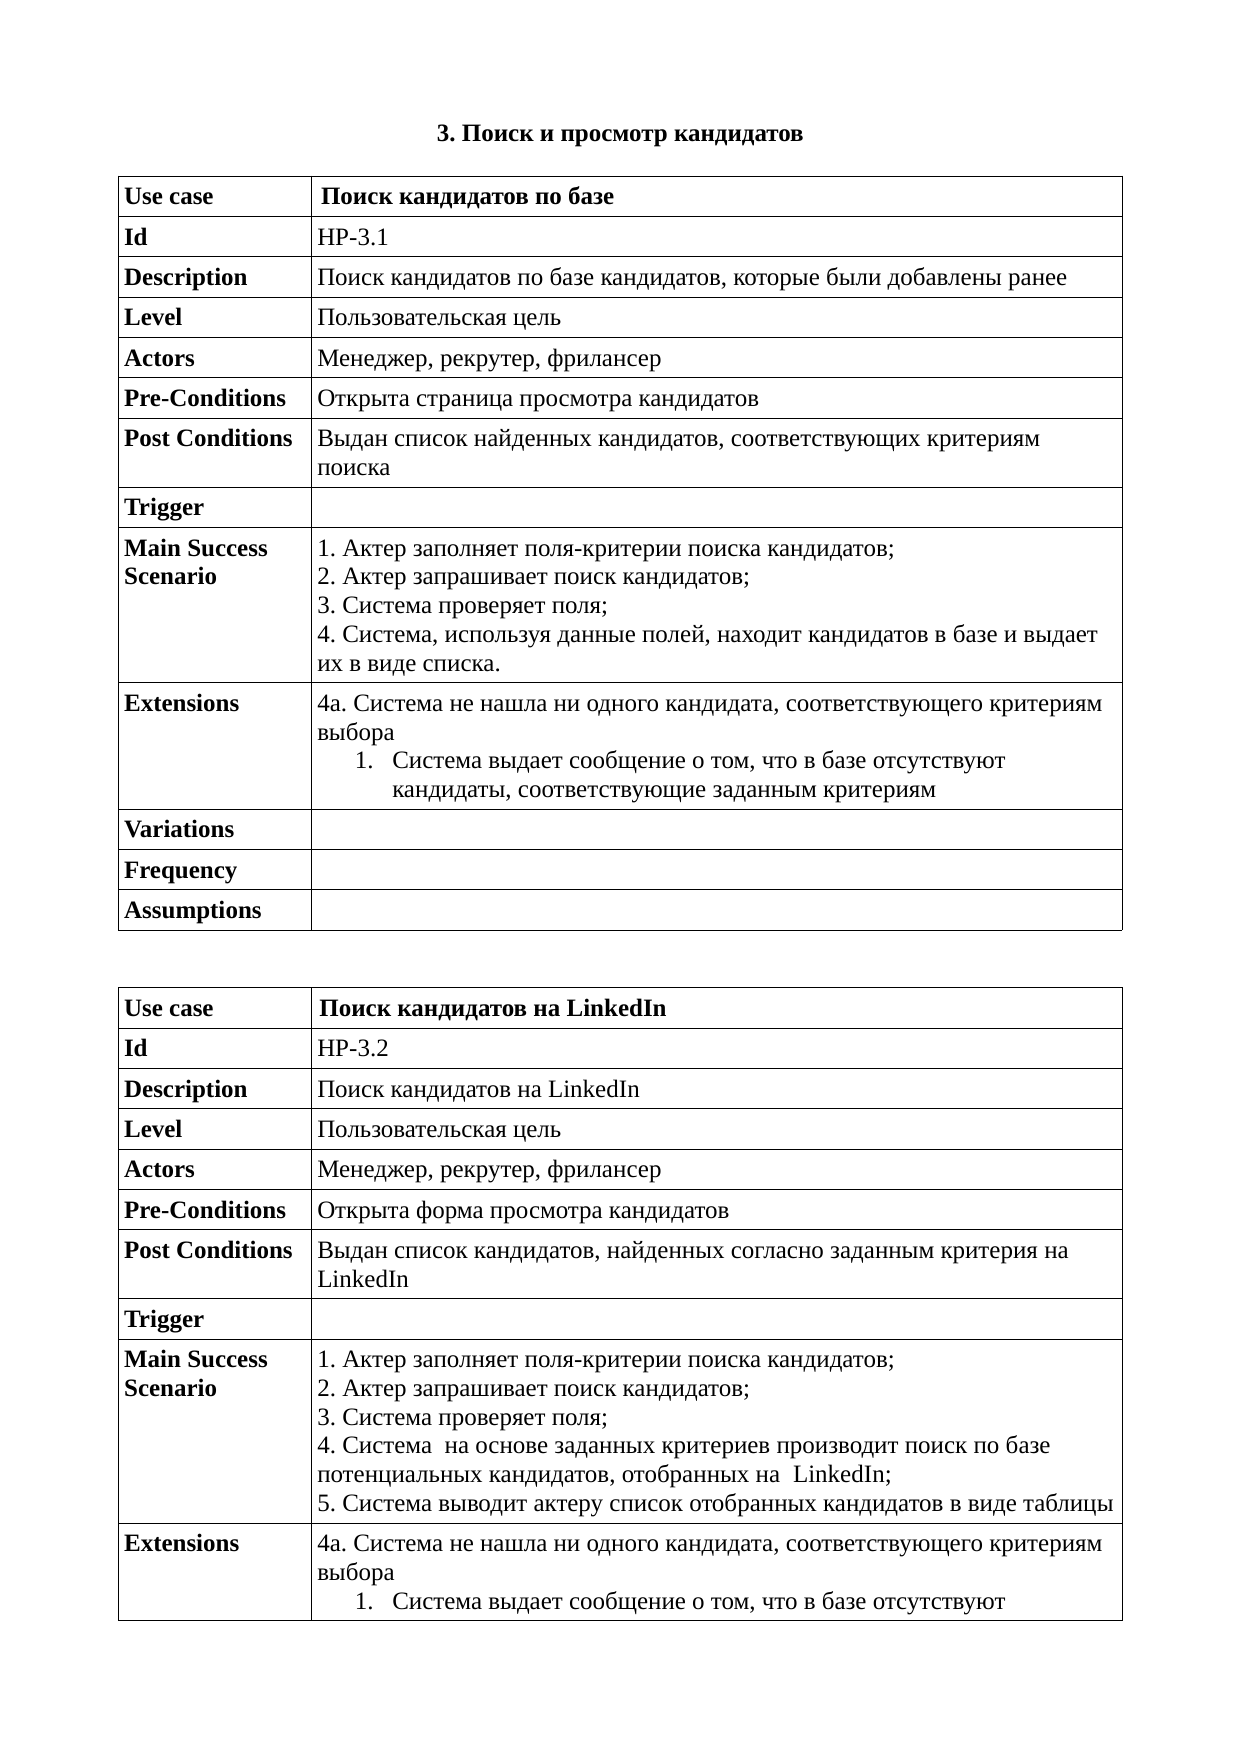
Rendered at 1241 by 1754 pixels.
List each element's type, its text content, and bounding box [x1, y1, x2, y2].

table_cell Extensions [119, 1524, 311, 1620]
table_cell Менеджер, рекрутер, фрилансер [312, 338, 1122, 377]
table_cell 4а. Система не нашла ни одного кандидата, соответствующего критериям выбора Система выдает сообщение о том, что в базе отсутствуют кандидаты, соответствующие заданным критериям [312, 683, 1122, 809]
table_cell Поиск кандидатов на LinkedIn [312, 1069, 1122, 1108]
table_cell [312, 1299, 1122, 1338]
table_cell Extensions [119, 683, 311, 809]
table_cell [312, 850, 1122, 889]
table_cell Main Success Scenario [119, 1340, 311, 1523]
table_cell Открыта форма просмотра кандидатов [312, 1190, 1122, 1229]
table_cell Post Conditions [119, 419, 311, 487]
table_cell 4а. Система не нашла ни одного кандидата, соответствующего критериям выбора Система выдает сообщение о том, что в базе отсутствуют [312, 1524, 1122, 1620]
text 3. Поиск и просмотр кандидатов [118, 118, 1122, 147]
table_cell Post Conditions [119, 1230, 311, 1298]
table_cell Пользовательская цель [312, 298, 1122, 337]
table_cell Level [119, 298, 311, 337]
table_cell Description [119, 257, 311, 297]
table_cell [312, 488, 1122, 527]
table_cell Менеджер, рекрутер, фрилансер [312, 1150, 1122, 1189]
table_cell Trigger [119, 488, 311, 527]
table_cell [312, 810, 1122, 849]
table_cell Trigger [119, 1299, 311, 1338]
table_cell Actors [119, 338, 311, 377]
table_cell Level [119, 1109, 311, 1148]
table_cell Actors [119, 1150, 311, 1189]
table_cell 1. Актер заполняет поля-критерии поиска кандидатов; 2. Актер запрашивает поиск кандидатов; 3. Система проверяет поля; 4. Система на основе заданных критериев производит поиск по базе потенциальных кандидатов, отобранных на LinkedIn; 5. Система выводит актеру список отобранных кандидатов в виде таблицы [312, 1340, 1122, 1523]
table_header Поиск кандидатов по базе [312, 177, 1122, 216]
table_cell Frequency [119, 850, 311, 889]
table_cell Pre-Conditions [119, 378, 311, 417]
table_cell Выдан список кандидатов, найденных согласно заданным критерия на LinkedIn [312, 1230, 1122, 1298]
table_cell НР-3.2 [312, 1029, 1122, 1068]
table_cell [312, 890, 1122, 930]
table_cell Id [119, 217, 311, 256]
table_cell Variations [119, 810, 311, 849]
table_header Use case [119, 177, 311, 216]
table_header Use case [119, 988, 311, 1028]
table_cell Assumptions [119, 890, 311, 930]
table_cell Выдан список найденных кандидатов, соответствующих критериям поиска [312, 419, 1122, 487]
table_cell 1. Актер заполняет поля-критерии поиска кандидатов; 2. Актер запрашивает поиск кандидатов; 3. Система проверяет поля; 4. Система, используя данные полей, находит кандидатов в базе и выдает их в виде списка. [312, 528, 1122, 682]
table_cell Пользовательская цель [312, 1109, 1122, 1148]
table_cell Открыта страница просмотра кандидатов [312, 378, 1122, 417]
table_cell НР-3.1 [312, 217, 1122, 256]
table_cell Поиск кандидатов по базе кандидатов, которые были добавлены ранее [312, 257, 1122, 297]
table_cell Id [119, 1029, 311, 1068]
table_cell Main Success Scenario [119, 528, 311, 682]
table_cell Pre-Conditions [119, 1190, 311, 1229]
table_cell Description [119, 1069, 311, 1108]
table_header Поиск кандидатов на LinkedIn [312, 988, 1122, 1028]
